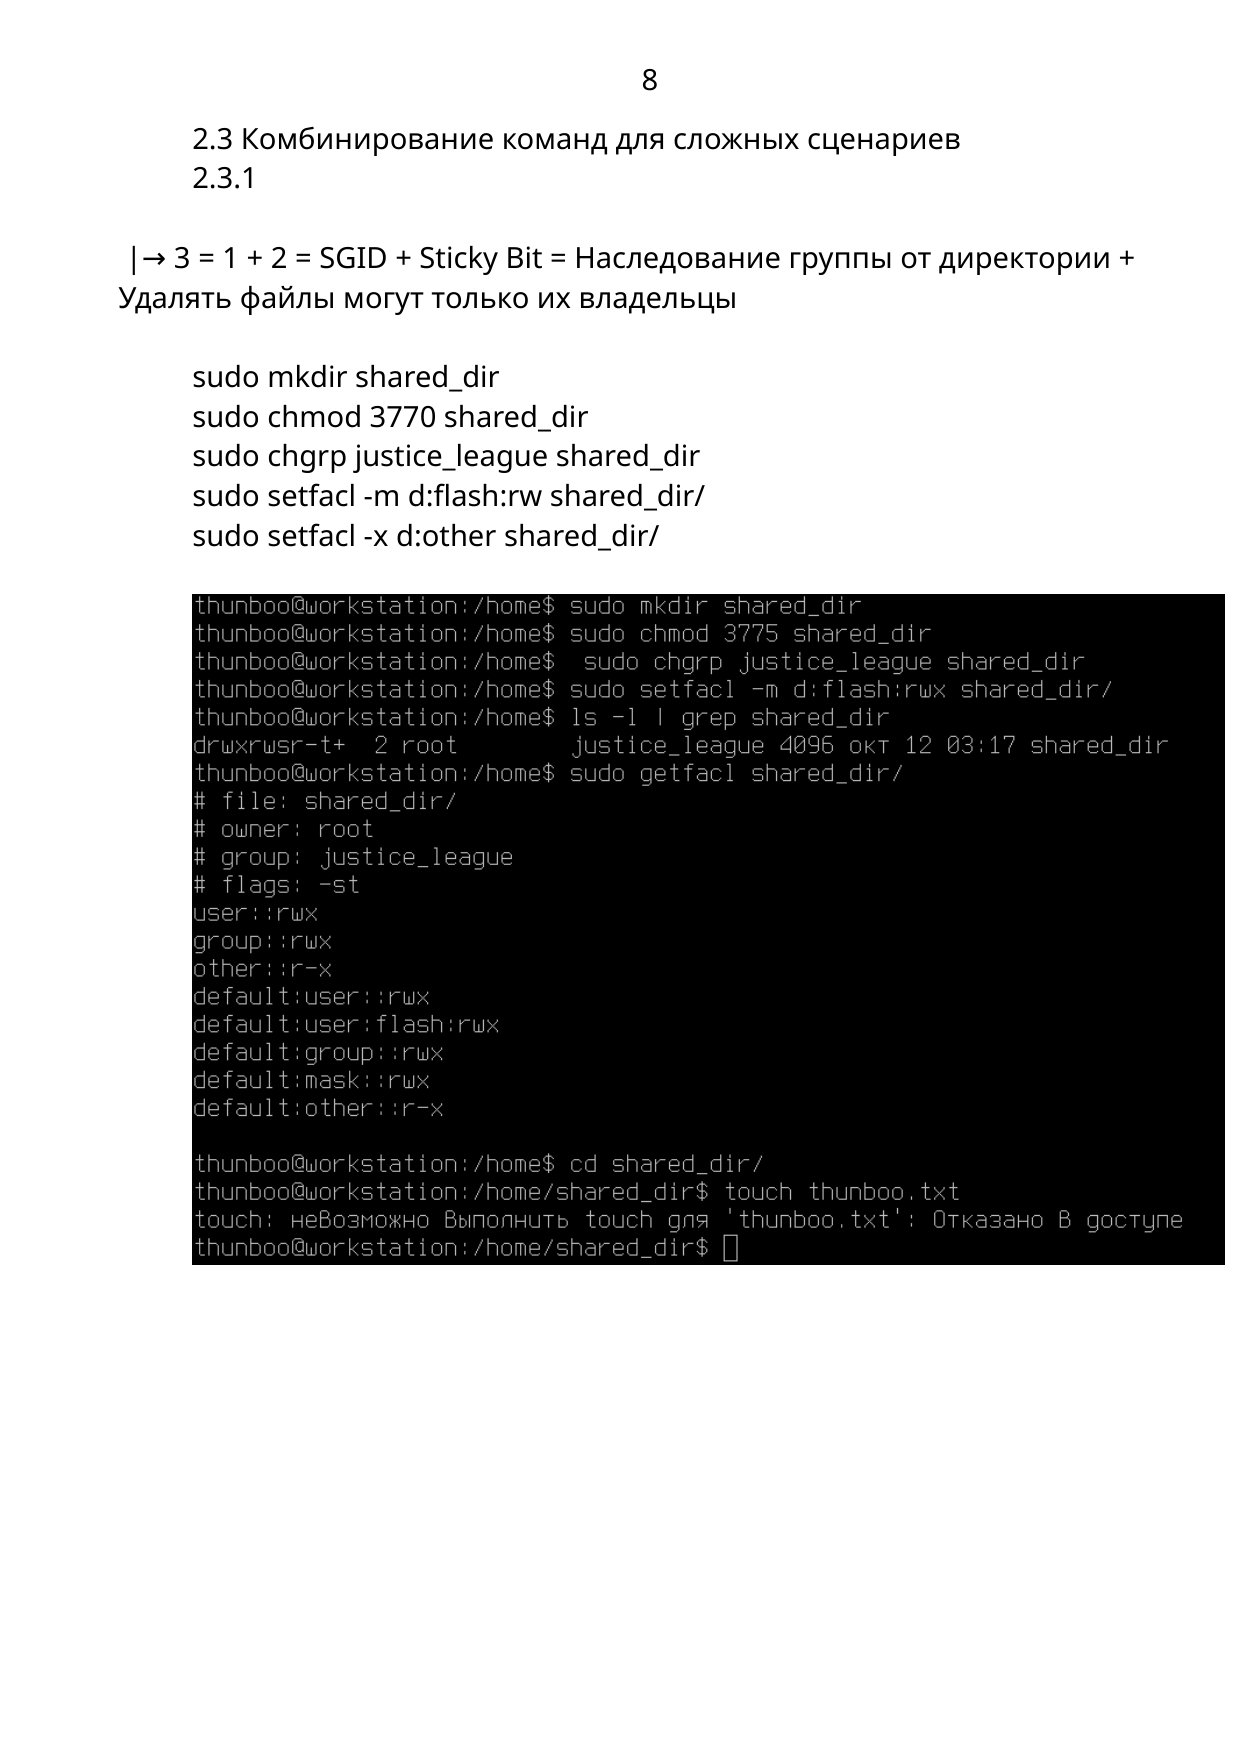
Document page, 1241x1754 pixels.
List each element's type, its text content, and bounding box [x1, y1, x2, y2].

text |→ 3 = 1 + 2 = SGID + Sticky Bit = Наследование группы от директории + Удалять файлы могут только их владельцы [118, 197, 1181, 317]
picture [192, 594, 1225, 1265]
text 2.3.1 [118, 158, 1181, 197]
text sudo setfacl -m d:flash:rw shared_dir/ [118, 475, 1181, 515]
text 2.3 Комбинирование команд для сложных сценариев [118, 118, 1181, 158]
text sudo chmod 3770 shared_dir sudo chgrp justice_league shared_dir [118, 396, 1181, 475]
text sudo setfacl -x d:other shared_dir/ [118, 515, 1181, 555]
text sudo mkdir shared_dir [118, 356, 1181, 396]
